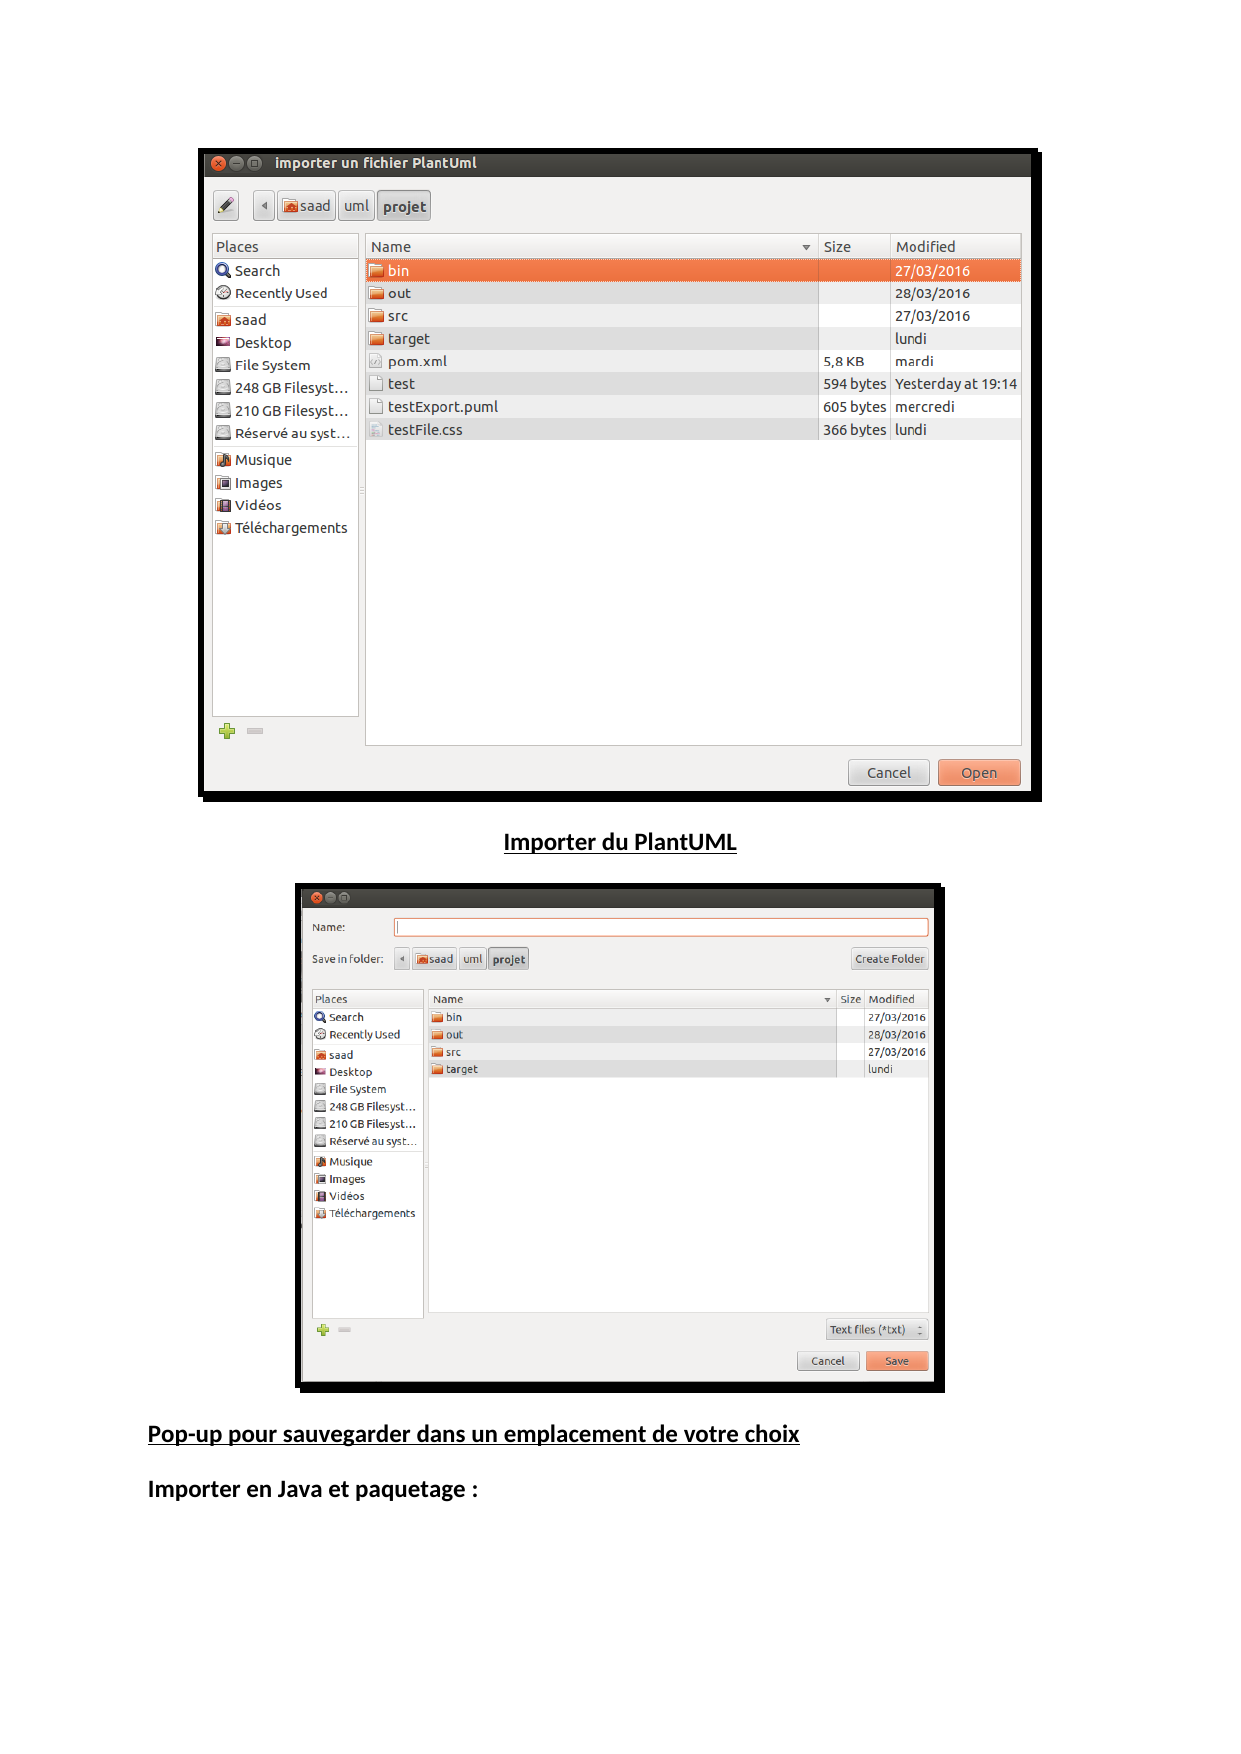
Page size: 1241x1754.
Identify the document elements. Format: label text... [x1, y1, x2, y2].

text Pop-up pour sauvegarder dans un emplacement de votre choix [148, 1418, 1093, 1448]
text Importer en Java et paquetage : [148, 1473, 1093, 1504]
text Importer du PlantUML [148, 827, 1093, 857]
picture [301, 889, 934, 1382]
picture [204, 154, 1031, 791]
